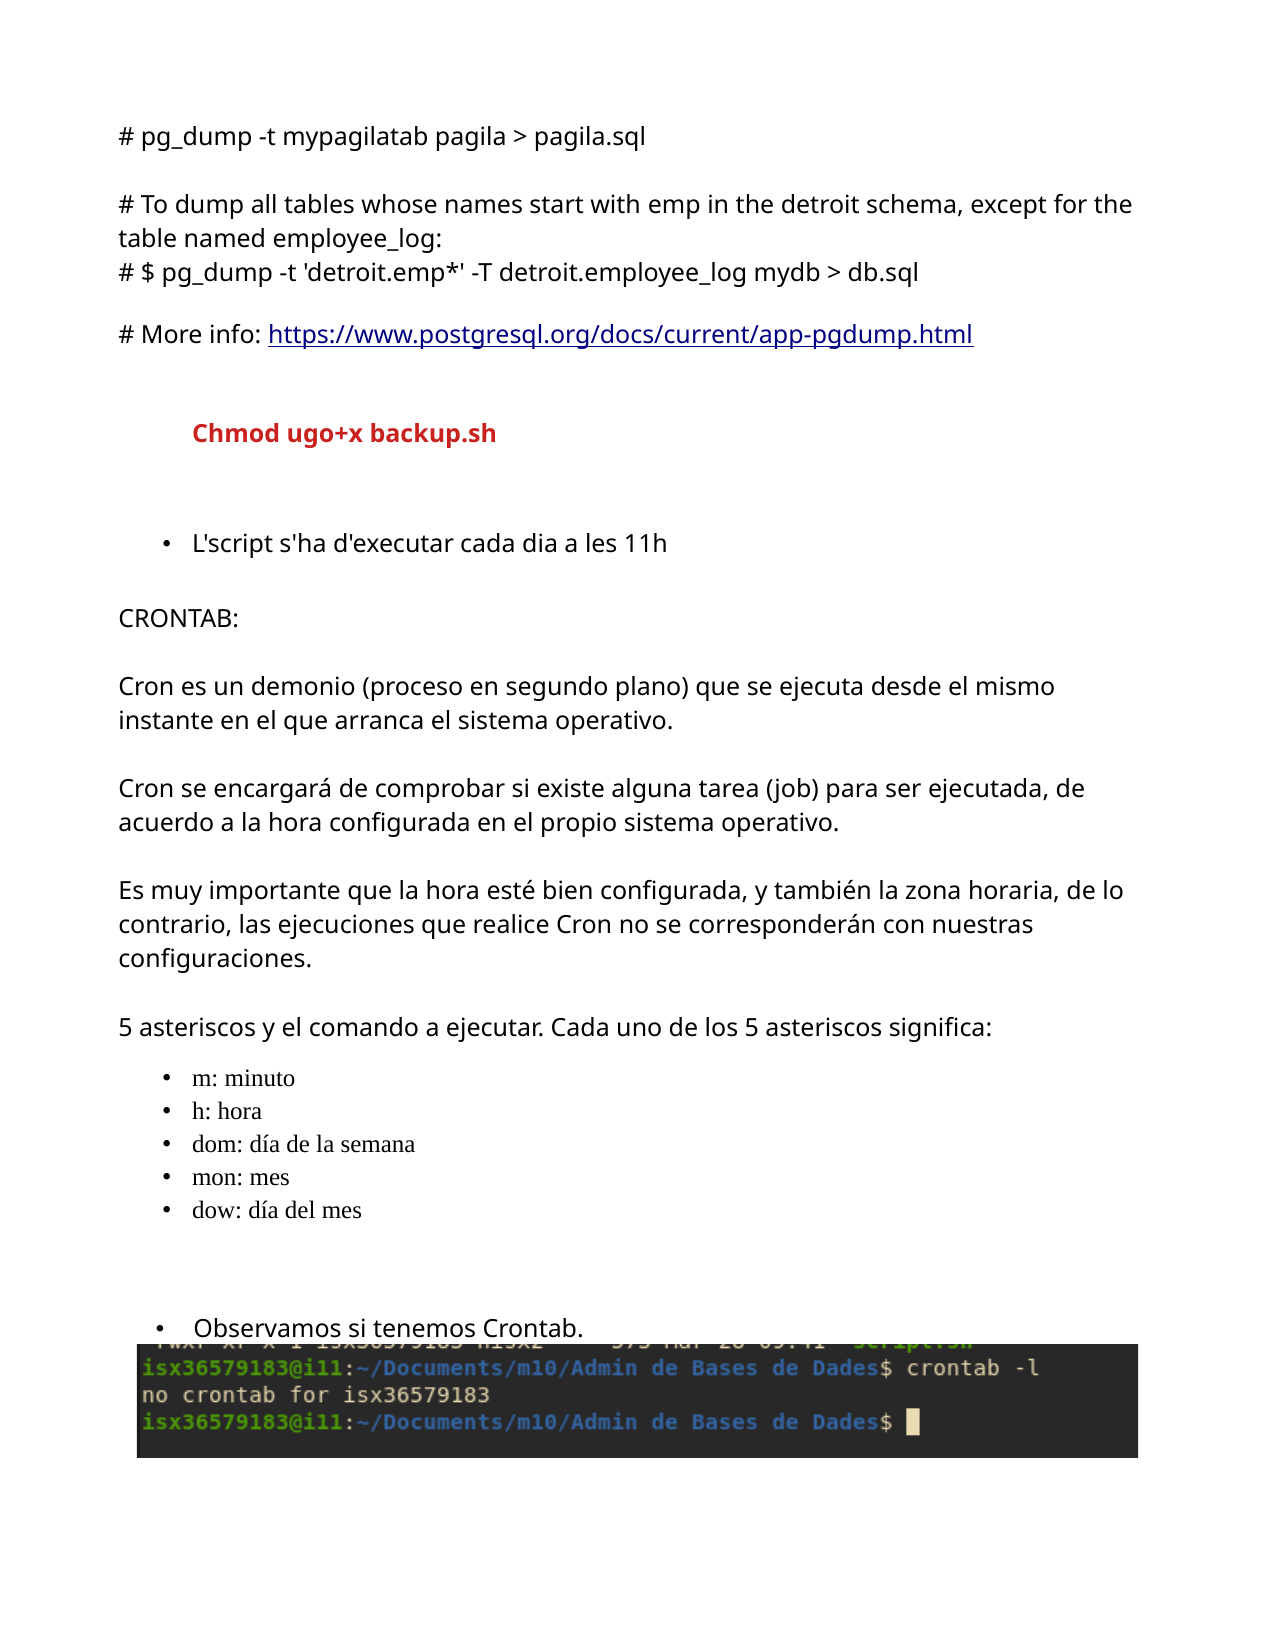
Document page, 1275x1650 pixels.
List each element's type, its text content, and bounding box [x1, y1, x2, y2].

table_header Chmod ugo+x backup.sh L'script s'ha d'executar cada dia a les 11h Creeu el directori on deixareu les còpies. Idealment seria en una altra unitat. Idealment ho enviarem a una altra màquina que estigui físicament separada o a AWS... Feu la copia en format comprimit Poseu-li un nom que contingui la data de la còpia Si és la primera còpia del mes, la del dia 1, s'ha de copiar en un altre directori Volem mantenir còpia dels darrers 7 dies, però només dels darrers 7 dies. Hem d'anar esborrant. Envieu un mail a l'administrador dient si tot ok, el nom i ubicació de la còpia realitzada i, si s'ha esborrat alguna còpia, de la còpia esborrada. I la mida de cadascún d'aquest 2 fitxers [118, 379, 1157, 600]
picture [136, 1344, 1139, 1458]
table_header Cron es un demonio (proceso en segundo plano) que se ejecuta desde el mismo instante en el que arranca el sistema operativo. Cron se encargará de comprobar si existe alguna tarea (job) para ser ejecutada, de acuerdo a la hora configurada en el propio sistema operativo. Es muy importante que la hora esté bien configurada, y también la zona horaria, de lo contrario, las ejecuciones que realice Cron no se corresponderán con nuestras configuraciones. 5 asteriscos y el comando a ejecutar. Cada uno de los 5 asteriscos significa: m: minuto h: hora dom: día de la semana mon: mes dow: día del mes [118, 669, 1157, 1243]
table_header CRONTAB: Observamos si tenemos Crontab. Editamos el Crontab: f [118, 600, 1157, 669]
table_header # pg_dump -t mypagilatab pagila > pagila.sql # To dump all tables whose names start with emp in the detroit schema, except for the table named employee_log: # $ pg_dump -t 'detroit.emp*' -T detroit.employee_log mydb > db.sql # More info: https://www.postgresql.org/docs/current/app-pgdump.html [118, 118, 1157, 379]
table_header CRONTAB: Observamos si tenemos Crontab. Editamos el Crontab: f [118, 1243, 1157, 1510]
